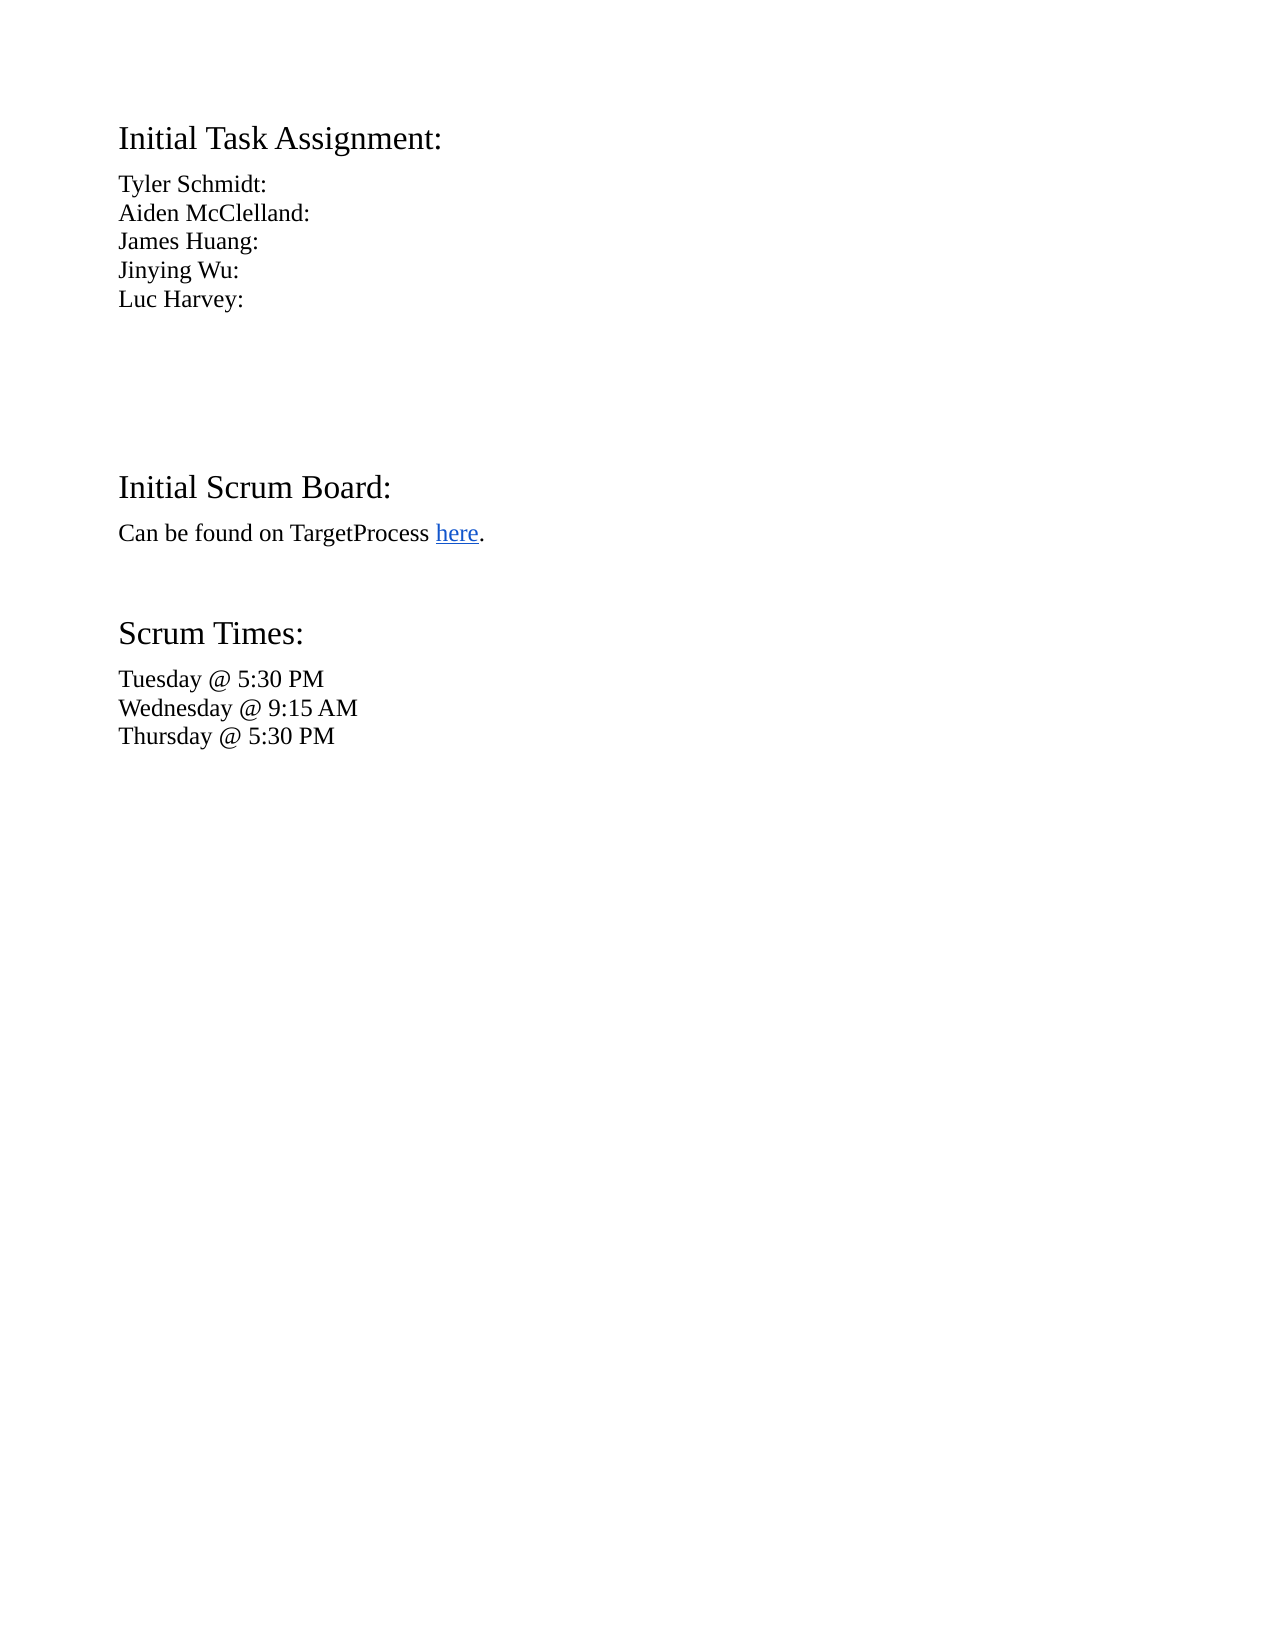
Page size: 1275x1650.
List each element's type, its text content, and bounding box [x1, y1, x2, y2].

text Wednesday @ 9:15 AM [118, 693, 1157, 721]
subtitle Scrum Times: [118, 613, 1157, 651]
subtitle Initial Scrum Board: [118, 467, 1157, 506]
subtitle Initial Task Assignment: [118, 118, 1157, 156]
text Can be found on TargetProcess here. [118, 518, 1157, 547]
text Jinying Wu: [118, 255, 1157, 284]
text Tyler Schmidt: [118, 169, 1157, 198]
text Luc Harvey: [118, 284, 1157, 313]
text James Huang: [118, 226, 1157, 255]
text Thursday @ 5:30 PM [118, 721, 1157, 750]
text Aiden McClelland: [118, 198, 1157, 226]
text Tuesday @ 5:30 PM [118, 664, 1157, 693]
